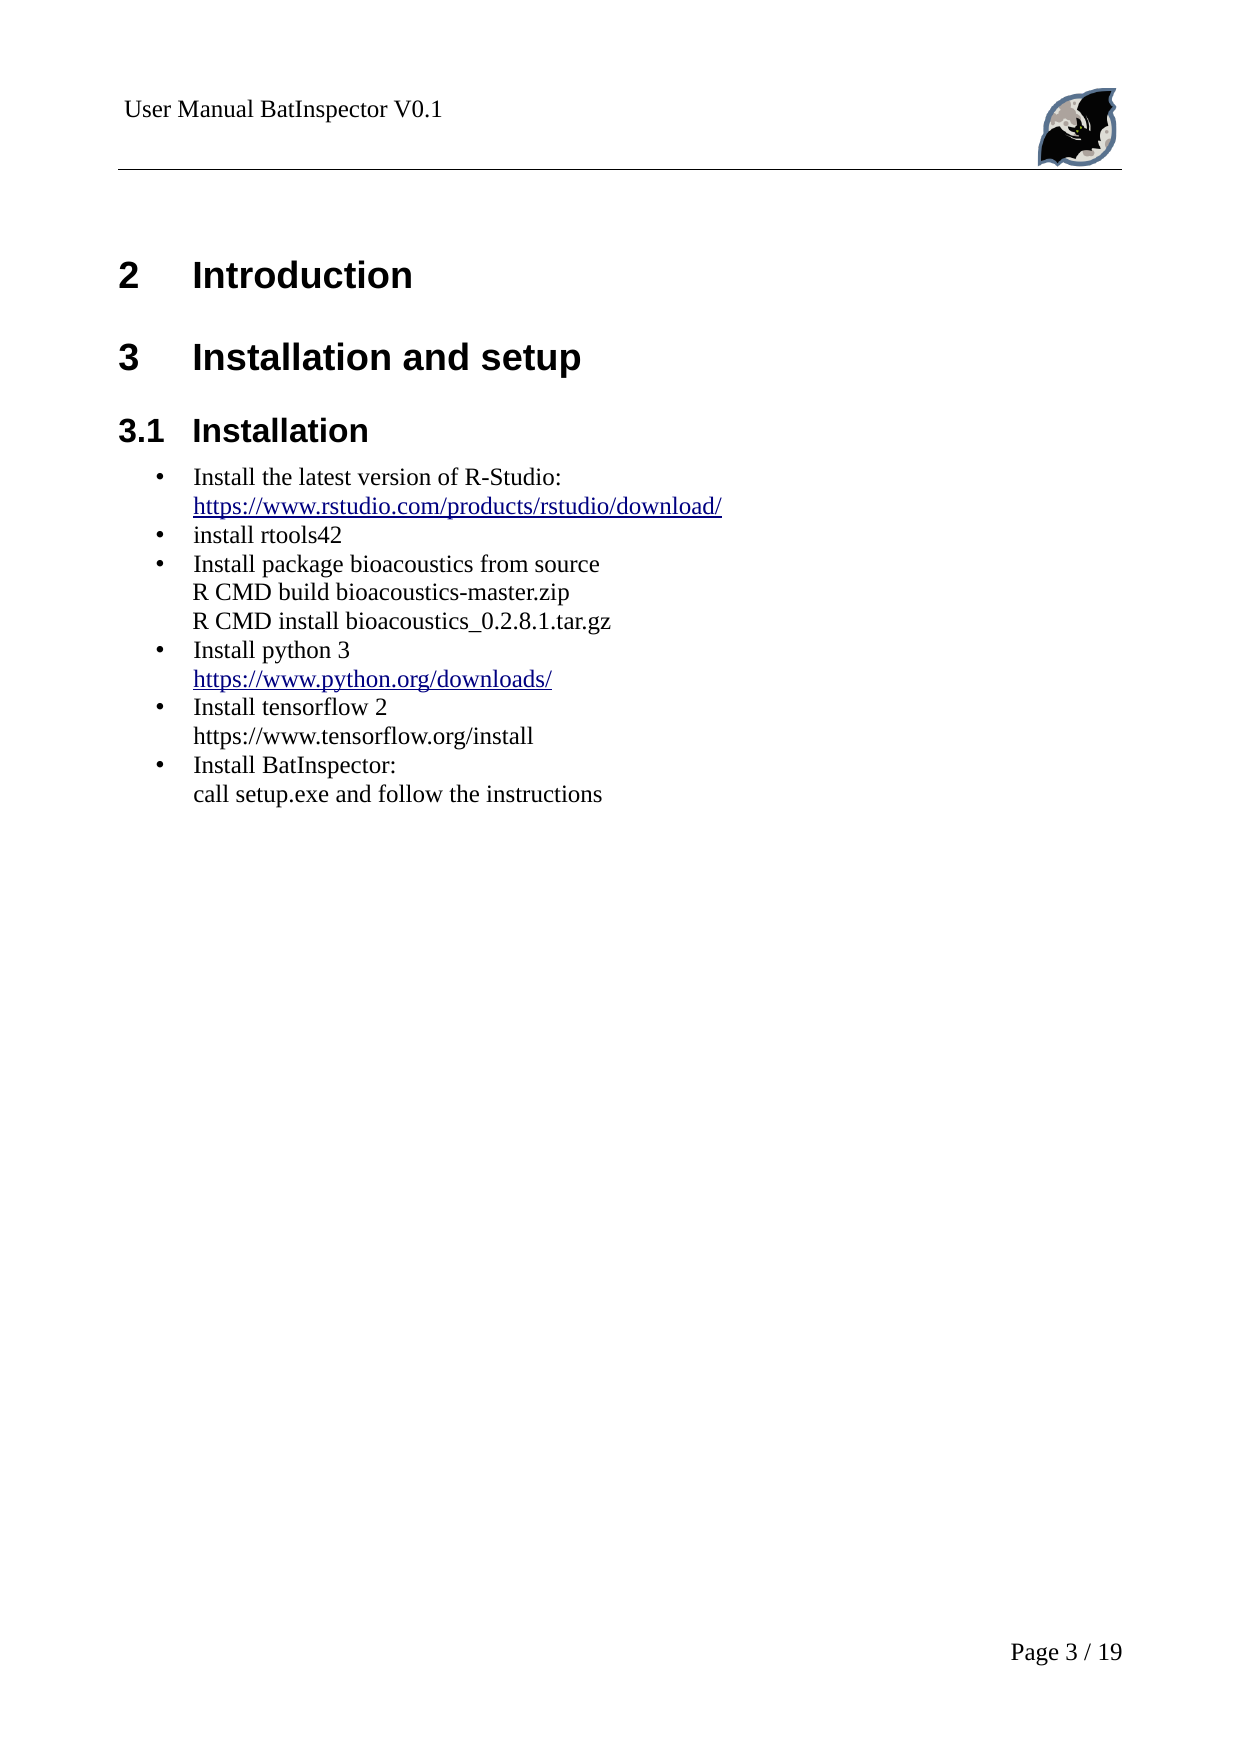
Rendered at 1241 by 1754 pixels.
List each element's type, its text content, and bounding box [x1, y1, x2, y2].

subtitle Introduction [118, 253, 1122, 297]
list Install the latest version of R-Studio: https://www.rstudio.com/products/rstudio/download/ [156, 462, 1122, 520]
list Install tensorflow 2 https://www.tensorflow.org/install [156, 692, 1122, 750]
text R CMD build bioacoustics-master.zip [118, 577, 1122, 606]
subtitle Installation [118, 411, 1122, 450]
list install rtools42 [156, 520, 1122, 549]
list Install package bioacoustics from source [156, 549, 1122, 577]
list Install python 3 https://www.python.org/downloads/ [156, 635, 1122, 692]
subtitle Installation and setup [118, 334, 1122, 378]
list Install BatInspector: call setup.exe and follow the instructions [156, 750, 1122, 807]
text R CMD install bioacoustics_0.2.8.1.tar.gz [118, 606, 1122, 635]
picture [1037, 88, 1117, 167]
